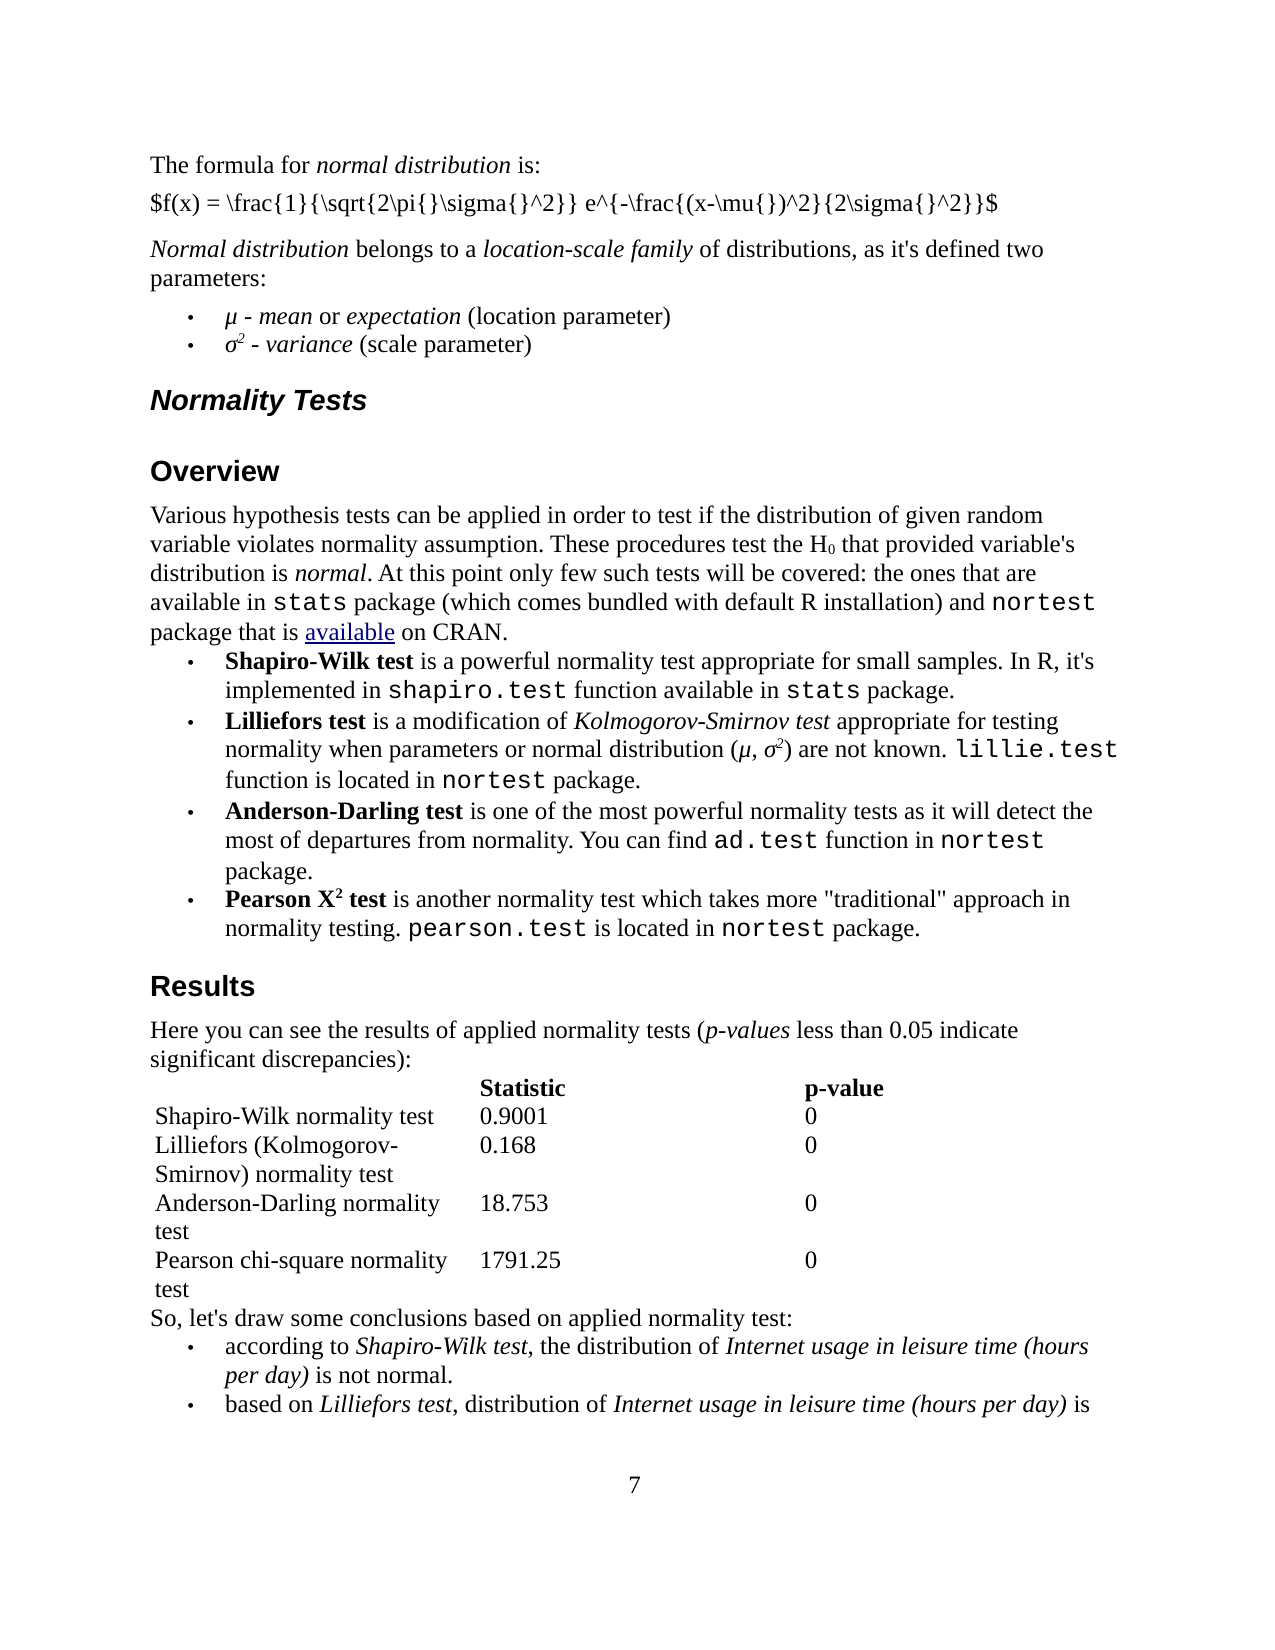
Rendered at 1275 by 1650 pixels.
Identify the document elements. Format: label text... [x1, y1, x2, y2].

table_cell Shapiro-Wilk normality test [150, 1101, 475, 1130]
table_cell 0 [800, 1245, 1125, 1303]
table_cell 0 [800, 1188, 1125, 1245]
table_cell 1791.25 [475, 1245, 800, 1303]
table_cell 0 [800, 1101, 1125, 1130]
text Various hypothesis tests can be applied in order to test if the distribution of given random variable violates normality assumption. These procedures test the H0 that provided variable's distribution is normal. At this point only few such tests will be covered: the ones that are available in stats package (which comes bundled with default R installation) and nortest package that is available on CRAN. [150, 500, 1125, 646]
table_header p-value [800, 1073, 1125, 1101]
table_header Statistic [475, 1073, 800, 1101]
table_header [150, 1073, 475, 1101]
list according to Shapiro-Wilk test, the distribution of Internet usage in leisure time (hours per day) is not normal. [187, 1331, 1125, 1389]
table_cell 0.9001 [475, 1101, 800, 1130]
list σ2 - variance (scale parameter) [187, 329, 1125, 358]
list Pearson Χ2 test is another normality test which takes more "traditional" approach in normality testing. pearson.test is located in nortest package. [187, 884, 1125, 944]
list Lilliefors test is a modification of Kolmogorov-Smirnov test appropriate for testing normality when parameters or normal distribution (μ, σ2) are not known. lillie.test function is located in nortest package. [187, 706, 1125, 796]
table_cell Lilliefors (Kolmogorov-Smirnov) normality test [150, 1130, 475, 1188]
text Normal distribution belongs to a location-scale family of distributions, as it's defined two parameters: [150, 234, 1125, 292]
list Anderson-Darling test is one of the most powerful normality tests as it will detect the most of departures from normality. You can find ad.test function in nortest package. [187, 796, 1125, 884]
subtitle Normality Tests [150, 383, 1125, 417]
table_cell Anderson-Darling normality test [150, 1188, 475, 1245]
table_cell Pearson chi-square normality test [150, 1245, 475, 1303]
list based on Lilliefors test, distribution of Internet usage in leisure time (hours per day) is [187, 1389, 1125, 1418]
text $f(x) = \frac{1}{\sqrt{2\pi{}\sigma{}^2}} e^{-\frac{(x-\mu{})^2}{2\sigma{}^2}}$ [150, 188, 1125, 216]
subtitle Overview [150, 454, 1125, 488]
text The formula for normal distribution is: [150, 150, 1125, 179]
text So, let's draw some conclusions based on applied normality test: [150, 1303, 1125, 1331]
table_cell 0 [800, 1130, 1125, 1188]
table_cell 18.753 [475, 1188, 800, 1245]
list Shapiro-Wilk test is a powerful normality test appropriate for small samples. In R, it's implemented in shapiro.test function available in stats package. [187, 646, 1125, 706]
subtitle Results [150, 969, 1125, 1003]
list μ - mean or expectation (location parameter) [187, 301, 1125, 329]
table_cell 0.168 [475, 1130, 800, 1188]
text Here you can see the results of applied normality tests (p-values less than 0.05 indicate significant discrepancies): [150, 1015, 1125, 1073]
